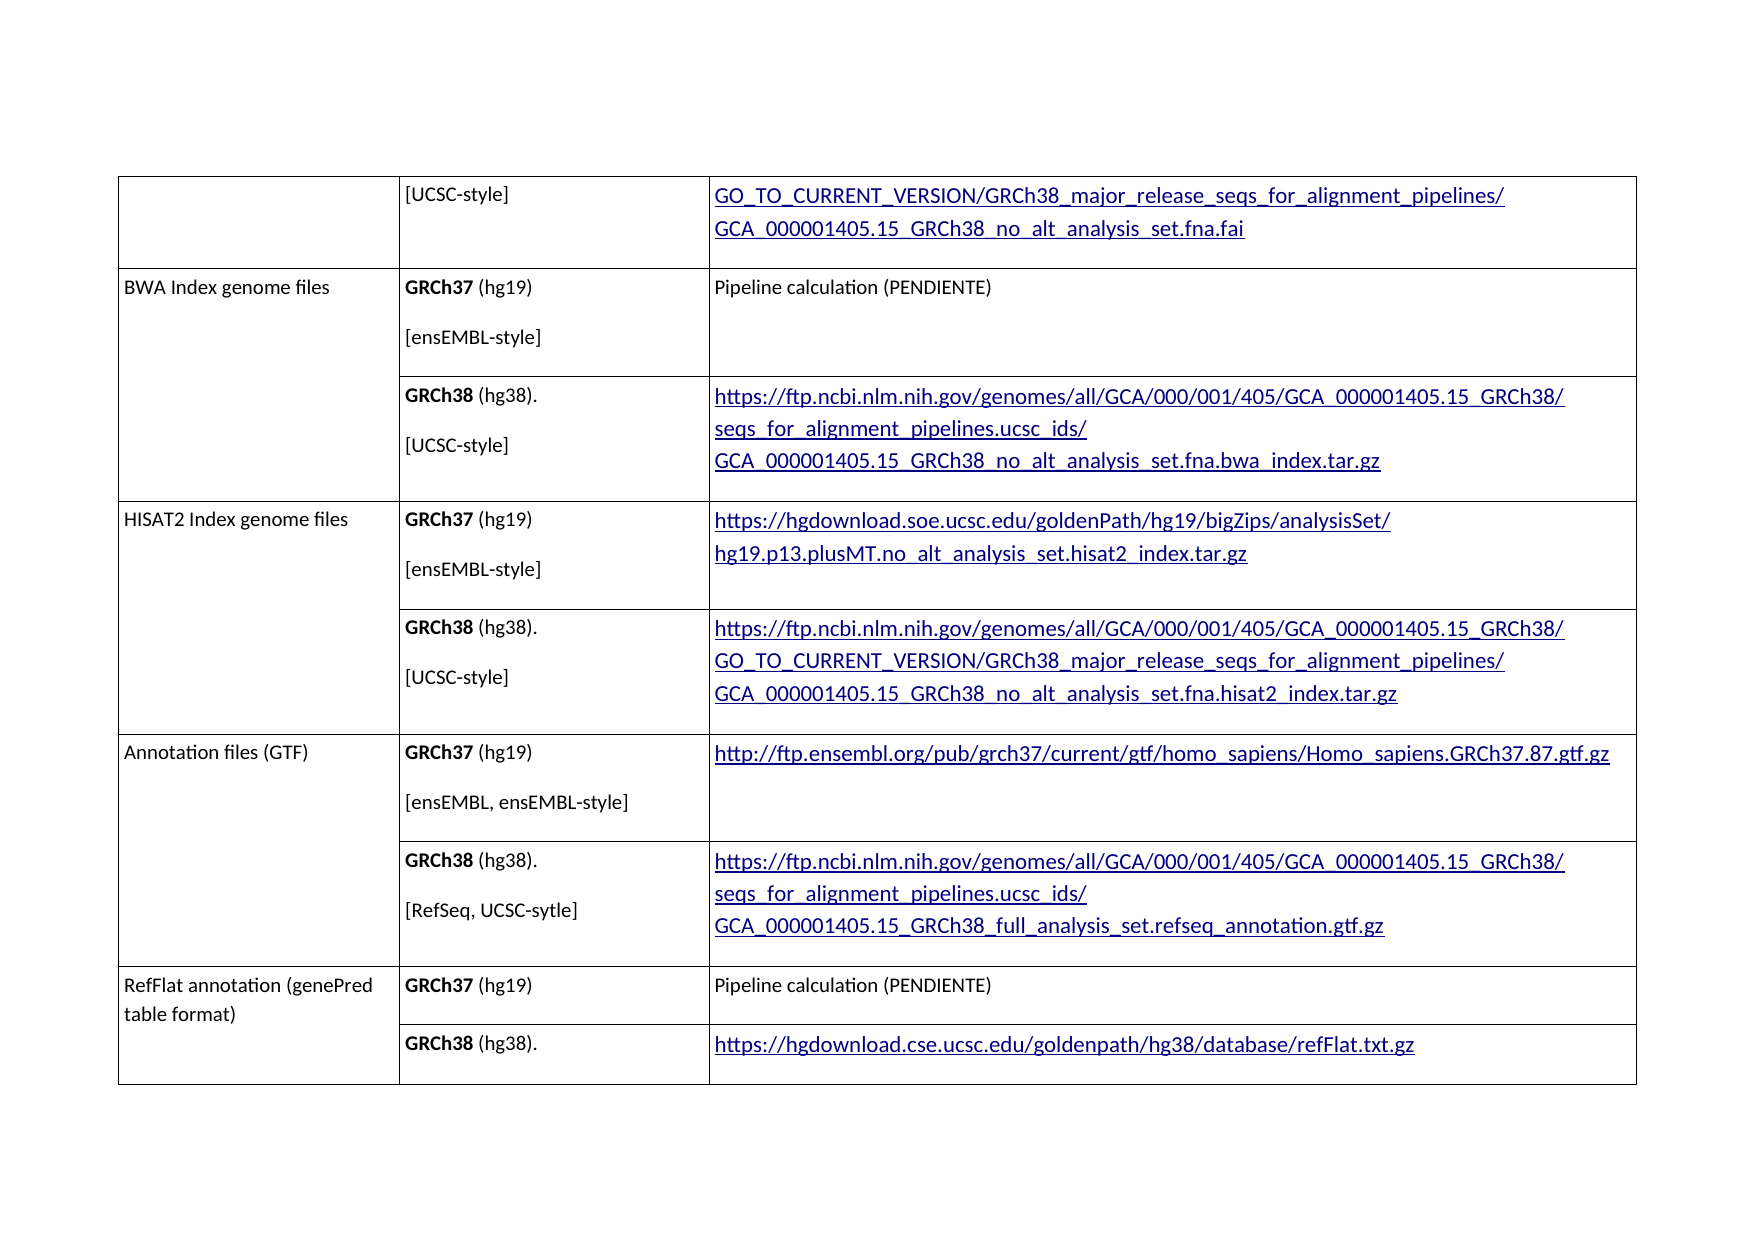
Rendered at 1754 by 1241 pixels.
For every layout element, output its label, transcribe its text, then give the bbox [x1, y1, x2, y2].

table_cell http://ftp.ensembl.org/pub/grch37/current/gtf/homo_sapiens/Homo_sapiens.GRCh37.87.gtf.gz [710, 735, 1636, 841]
table_cell GRCh37 (hg19) [ensEMBL, ensEMBL-style] [400, 735, 709, 841]
table_cell GRCh37 (hg19) [ensEMBL-style] [400, 269, 709, 376]
table_cell https://ftp.ncbi.nlm.nih.gov/genomes/all/GCA/000/001/405/GCA_000001405.15_GRCh38/seqs_for_alignment_pipelines.ucsc_ids/GCA_000001405.15_GRCh38_full_analysis_set.refseq_annotation.gtf.gz [710, 842, 1636, 966]
table_cell https://hgdownload.cse.ucsc.edu/goldenpath/hg38/database/refFlat.txt.gz [710, 1025, 1636, 1084]
table_cell GRCh38 (hg38). [RefSeq, UCSC-sytle] [400, 842, 709, 966]
table_cell https://hgdownload.soe.ucsc.edu/goldenPath/hg19/bigZips/analysisSet/hg19.p13.plusMT.no_alt_analysis_set.hisat2_index.tar.gz [710, 502, 1636, 609]
table_cell Pipeline calculation (PENDIENTE) [710, 967, 1636, 1024]
table_cell https://ftp.ncbi.nlm.nih.gov/genomes/all/GCA/000/001/405/GCA_000001405.15_GRCh38/seqs_for_alignment_pipelines.ucsc_ids/GCA_000001405.15_GRCh38_no_alt_analysis_set.fna.bwa_index.tar.gz [710, 377, 1636, 501]
table_cell GRCh38 (hg38). [UCSC-style] [400, 377, 709, 501]
table_cell [119, 177, 399, 268]
table_cell BWA Index genome files [119, 269, 399, 501]
table_cell GRCh37 (hg19) [ensEMBL-style] [400, 502, 709, 609]
table_cell GO_TO_CURRENT_VERSION/GRCh38_major_release_seqs_for_alignment_pipelines/GCA_000001405.15_GRCh38_no_alt_analysis_set.fna.fai [710, 177, 1636, 268]
table_cell https://ftp.ncbi.nlm.nih.gov/genomes/all/GCA/000/001/405/GCA_000001405.15_GRCh38/GO_TO_CURRENT_VERSION/GRCh38_major_release_seqs_for_alignment_pipelines/GCA_000001405.15_GRCh38_no_alt_analysis_set.fna.hisat2_index.tar.gz [710, 610, 1636, 733]
table_cell HISAT2 Index genome files [119, 502, 399, 733]
table_cell GRCh37 (hg19) [400, 967, 709, 1024]
table_cell [UCSC-style] [400, 177, 709, 268]
table_cell GRCh38 (hg38). [UCSC-style] [400, 610, 709, 733]
table_cell Pipeline calculation (PENDIENTE) [710, 269, 1636, 376]
table_cell Annotation files (GTF) [119, 735, 399, 966]
table_cell RefFlat annotation (genePred table format) [119, 967, 399, 1084]
table_cell GRCh38 (hg38). [400, 1025, 709, 1084]
